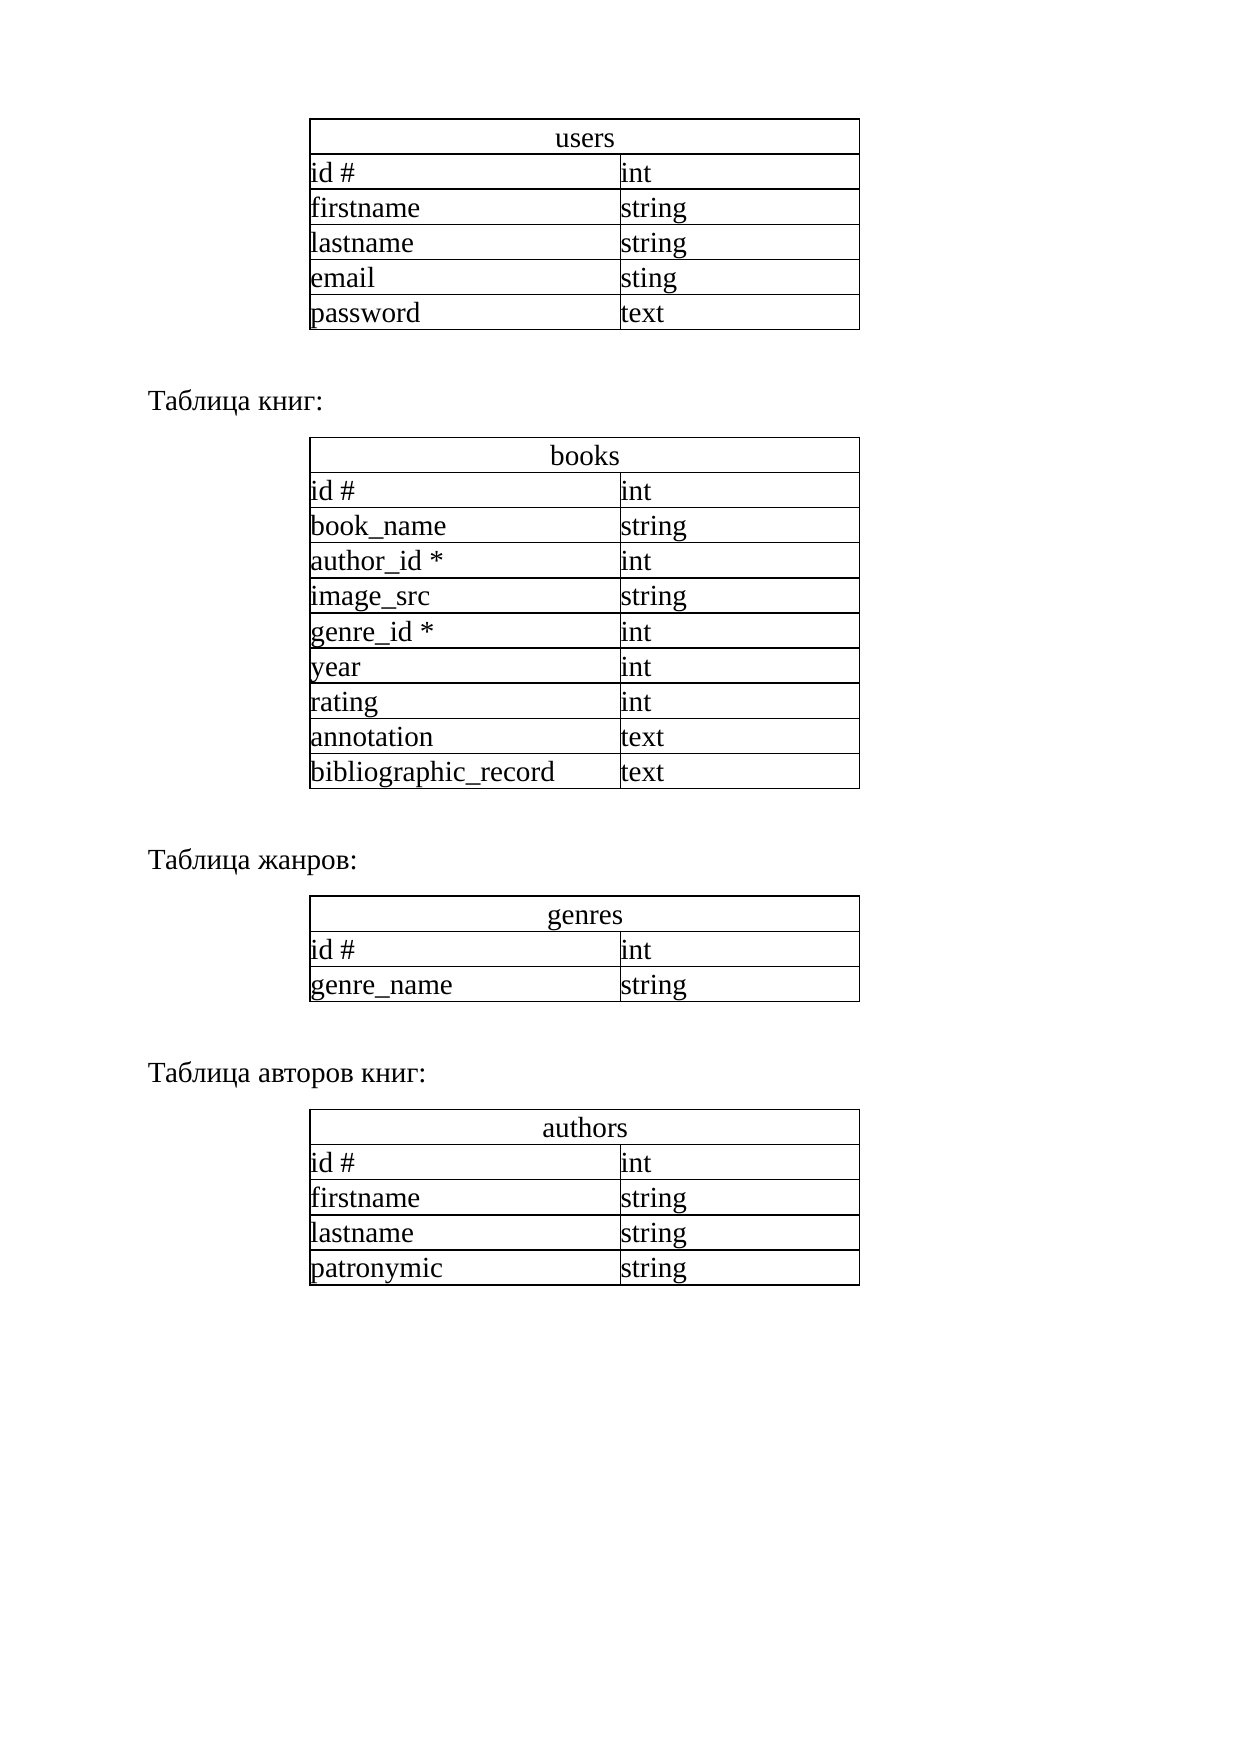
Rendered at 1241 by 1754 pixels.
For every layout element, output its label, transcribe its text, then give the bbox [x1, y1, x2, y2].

table_cell int [621, 614, 859, 647]
table_cell String [621, 579, 859, 612]
table_cell int [621, 1145, 859, 1179]
table_cell Int [621, 543, 859, 577]
table_header users [311, 120, 859, 153]
text Таблица книг: [118, 383, 1122, 417]
table_cell Id # [311, 932, 620, 966]
text Таблица жанров: [118, 842, 1122, 876]
table_cell genre_name [311, 967, 620, 1001]
table_header books [311, 438, 859, 472]
table_cell Id # [311, 155, 620, 188]
table_header authors [311, 1110, 859, 1144]
table_cell Sting [621, 260, 859, 294]
table_cell int [621, 155, 859, 188]
table_cell Genre_id * [311, 614, 620, 647]
table_cell String [621, 225, 859, 258]
table_cell Id # [311, 1145, 620, 1179]
table_cell bibliographic_record [311, 754, 620, 788]
table_cell int [621, 649, 859, 682]
table_cell Image_Src [311, 579, 620, 612]
table_cell lastname [311, 1216, 620, 1249]
table_cell text [621, 754, 859, 788]
table_cell Text [621, 295, 859, 329]
table_cell string [621, 1251, 859, 1284]
text Таблица авторов книг: [118, 1055, 1122, 1089]
table_cell year [311, 649, 620, 682]
table_header genres [311, 897, 859, 931]
table_cell Int [621, 684, 859, 717]
table_cell Author_ID * [311, 543, 620, 577]
table_cell patronymic [311, 1251, 620, 1284]
table_cell String [621, 1216, 859, 1249]
table_cell Lastname [311, 225, 620, 258]
table_cell Book_name [311, 508, 620, 542]
table_cell annotation [311, 719, 620, 752]
table_cell String [621, 508, 859, 542]
table_cell Text [621, 719, 859, 752]
table_cell String [621, 190, 859, 223]
table_cell rating [311, 684, 620, 717]
table_cell String [621, 1180, 859, 1214]
table_cell Password [311, 295, 620, 329]
table_cell Email [311, 260, 620, 294]
table_cell Firstname [311, 190, 620, 223]
table_cell int [621, 932, 859, 966]
table_cell Id # [311, 473, 620, 507]
table_cell String [621, 967, 859, 1001]
table_cell Int [621, 473, 859, 507]
table_cell firstname [311, 1180, 620, 1214]
